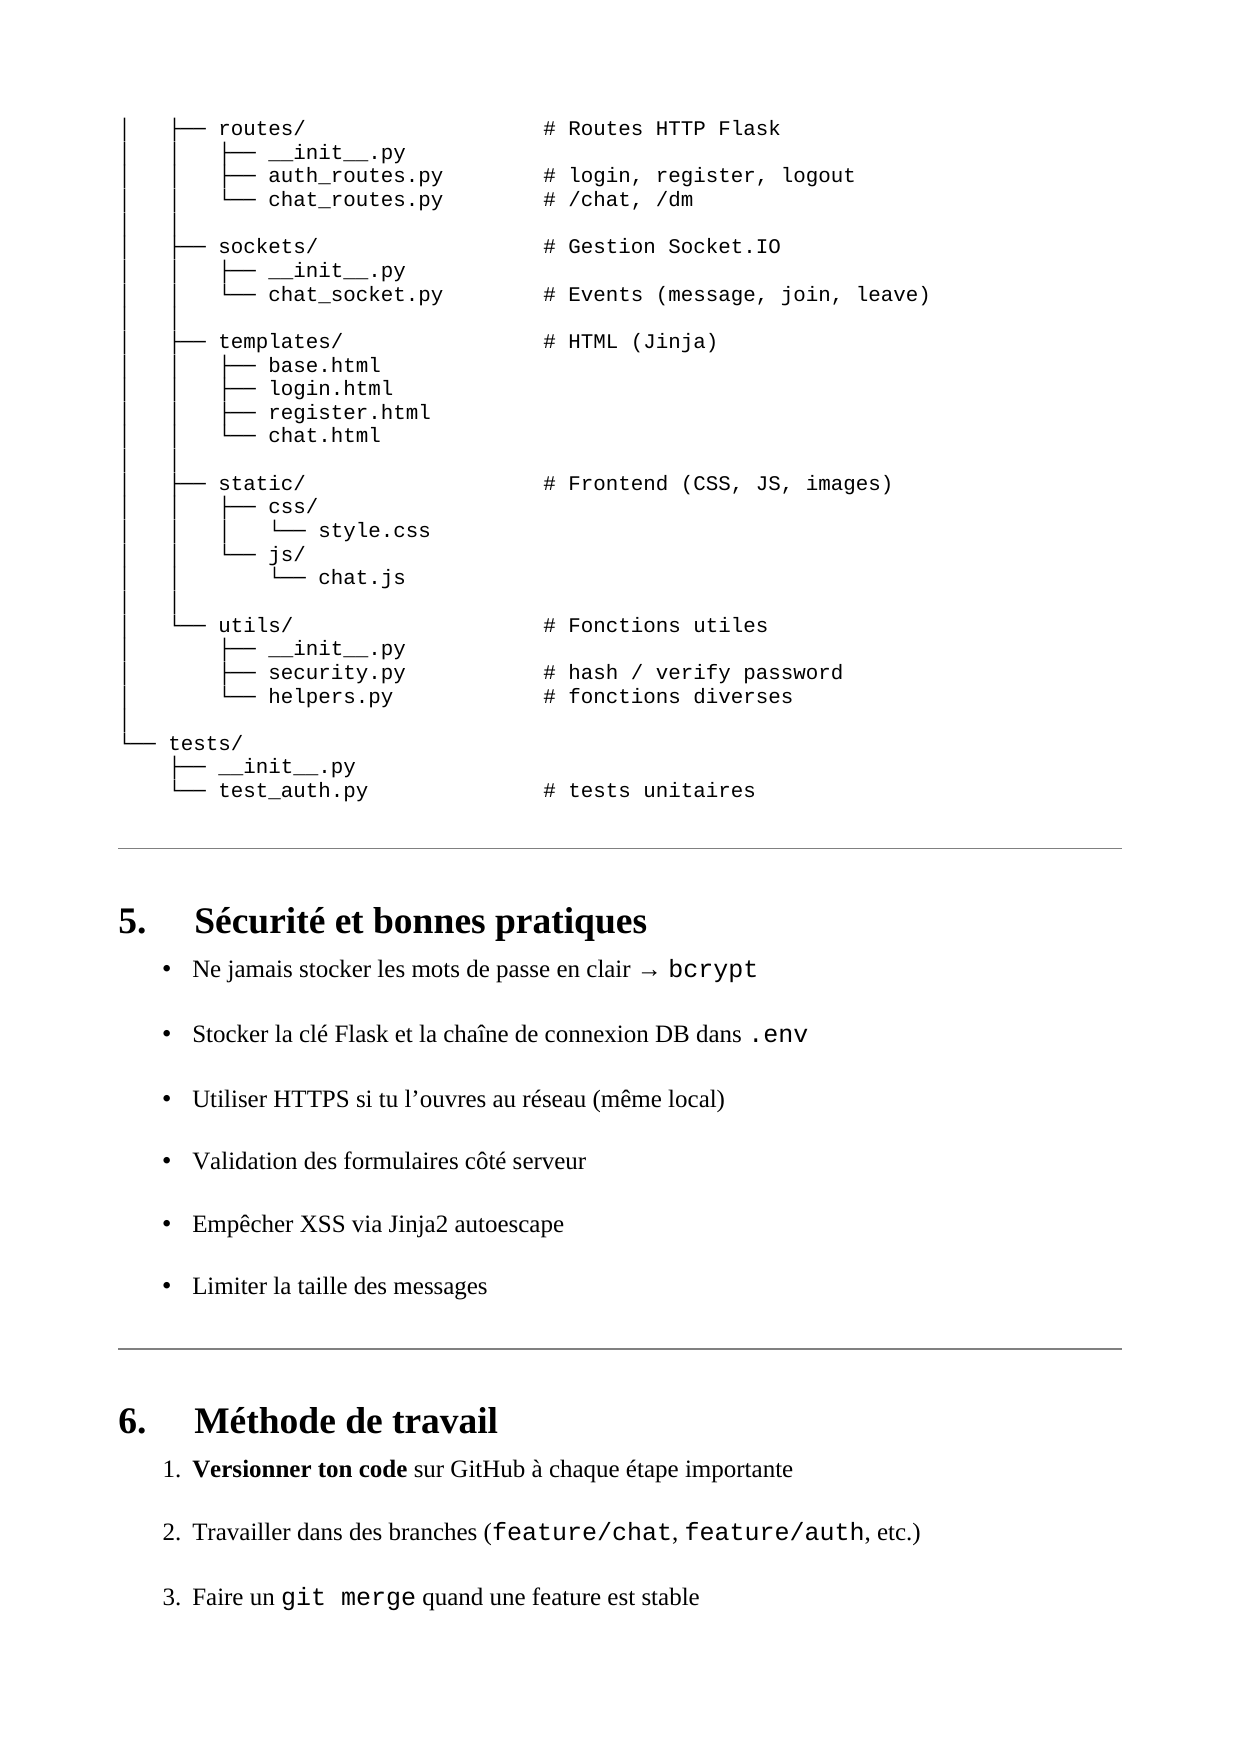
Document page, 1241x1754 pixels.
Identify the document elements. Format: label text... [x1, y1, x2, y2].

text └── tests/ [118, 733, 1122, 757]
text └── test_auth.py # tests unitaires [118, 780, 1122, 804]
text │ │ ├── __init__.py [118, 260, 1122, 284]
list Versionner ton code sur GitHub à chaque étape importante [162, 1454, 1122, 1483]
text │ │ └── chat.html [118, 426, 1122, 449]
text │ │ [175, 213, 1122, 236]
text │ ├── sockets/ # Gestion Socket.IO [118, 236, 1122, 260]
list Stocker la clé Flask et la chaîne de connexion DB dans .env [162, 1019, 1122, 1050]
text │ └── utils/ # Fonctions utiles [125, 615, 1122, 638]
list Validation des formulaires côté serveur [162, 1146, 1122, 1175]
text │ │ └── chat_routes.py # /chat, /dm [118, 189, 1122, 213]
text │ │ ├── register.html [125, 402, 174, 426]
text │ │ ├── register.html [175, 402, 224, 426]
list Limiter la taille des messages [162, 1271, 1122, 1300]
text │ │ ├── register.html [225, 402, 1122, 426]
text │ │ ├── auth_routes.py # login, register, logout [118, 165, 1122, 189]
text │ │ └── js/ [125, 544, 174, 567]
text │ │ └── js/ [175, 544, 1122, 567]
text │ │ [125, 213, 174, 236]
list Utiliser HTTPS si tu l’ouvres au réseau (même local) [162, 1084, 1122, 1113]
text │ │ │ └── style.css [118, 520, 1122, 544]
text │ │ └── chat.js [118, 567, 1122, 591]
list Empêcher XSS via Jinja2 autoescape [162, 1209, 1122, 1238]
text │ └── helpers.py # fonctions diverses [125, 686, 1122, 709]
text │ │ ├── login.html [118, 378, 1122, 402]
text │ │ ├── __init__.py [125, 142, 174, 165]
subtitle 5. 🔐 Sécurité et bonnes pratiques [118, 898, 1122, 942]
text │ │ [118, 213, 124, 236]
text │ ├── templates/ # HTML (Jinja) [175, 331, 1122, 354]
list Ne jamais stocker les mots de passe en clair → bcrypt [162, 954, 1122, 985]
text │ ├── routes/ # Routes HTTP Flask [118, 118, 1122, 142]
text │ │ └── chat_socket.py # Events (message, join, leave) [175, 284, 1122, 307]
text │ ├── security.py # hash / verify password [118, 662, 1122, 686]
text │ ├── __init__.py [118, 638, 1122, 662]
text ├── __init__.py [118, 757, 1122, 780]
text │ │ [118, 307, 1122, 331]
text │ ├── static/ # Frontend (CSS, JS, images) [175, 473, 1122, 496]
text │ ├── static/ # Frontend (CSS, JS, images) [125, 473, 174, 496]
subtitle 6. 🧭 Méthode de travail [118, 1399, 1122, 1442]
text │ │ [118, 449, 1122, 473]
text │ │ ├── base.html [118, 354, 1122, 378]
text │ │ ├── __init__.py [175, 142, 224, 165]
text │ [118, 709, 1122, 733]
text │ │ [118, 591, 1122, 615]
text │ │ ├── css/ [118, 496, 1122, 520]
text │ ├── templates/ # HTML (Jinja) [125, 331, 174, 354]
text │ │ ├── __init__.py [225, 142, 1122, 165]
text │ │ └── chat_socket.py # Events (message, join, leave) [125, 284, 174, 307]
list Faire un git merge quand une feature est stable [162, 1582, 1122, 1613]
list Travailler dans des branches (feature/chat, feature/auth, etc.) [162, 1517, 1122, 1548]
